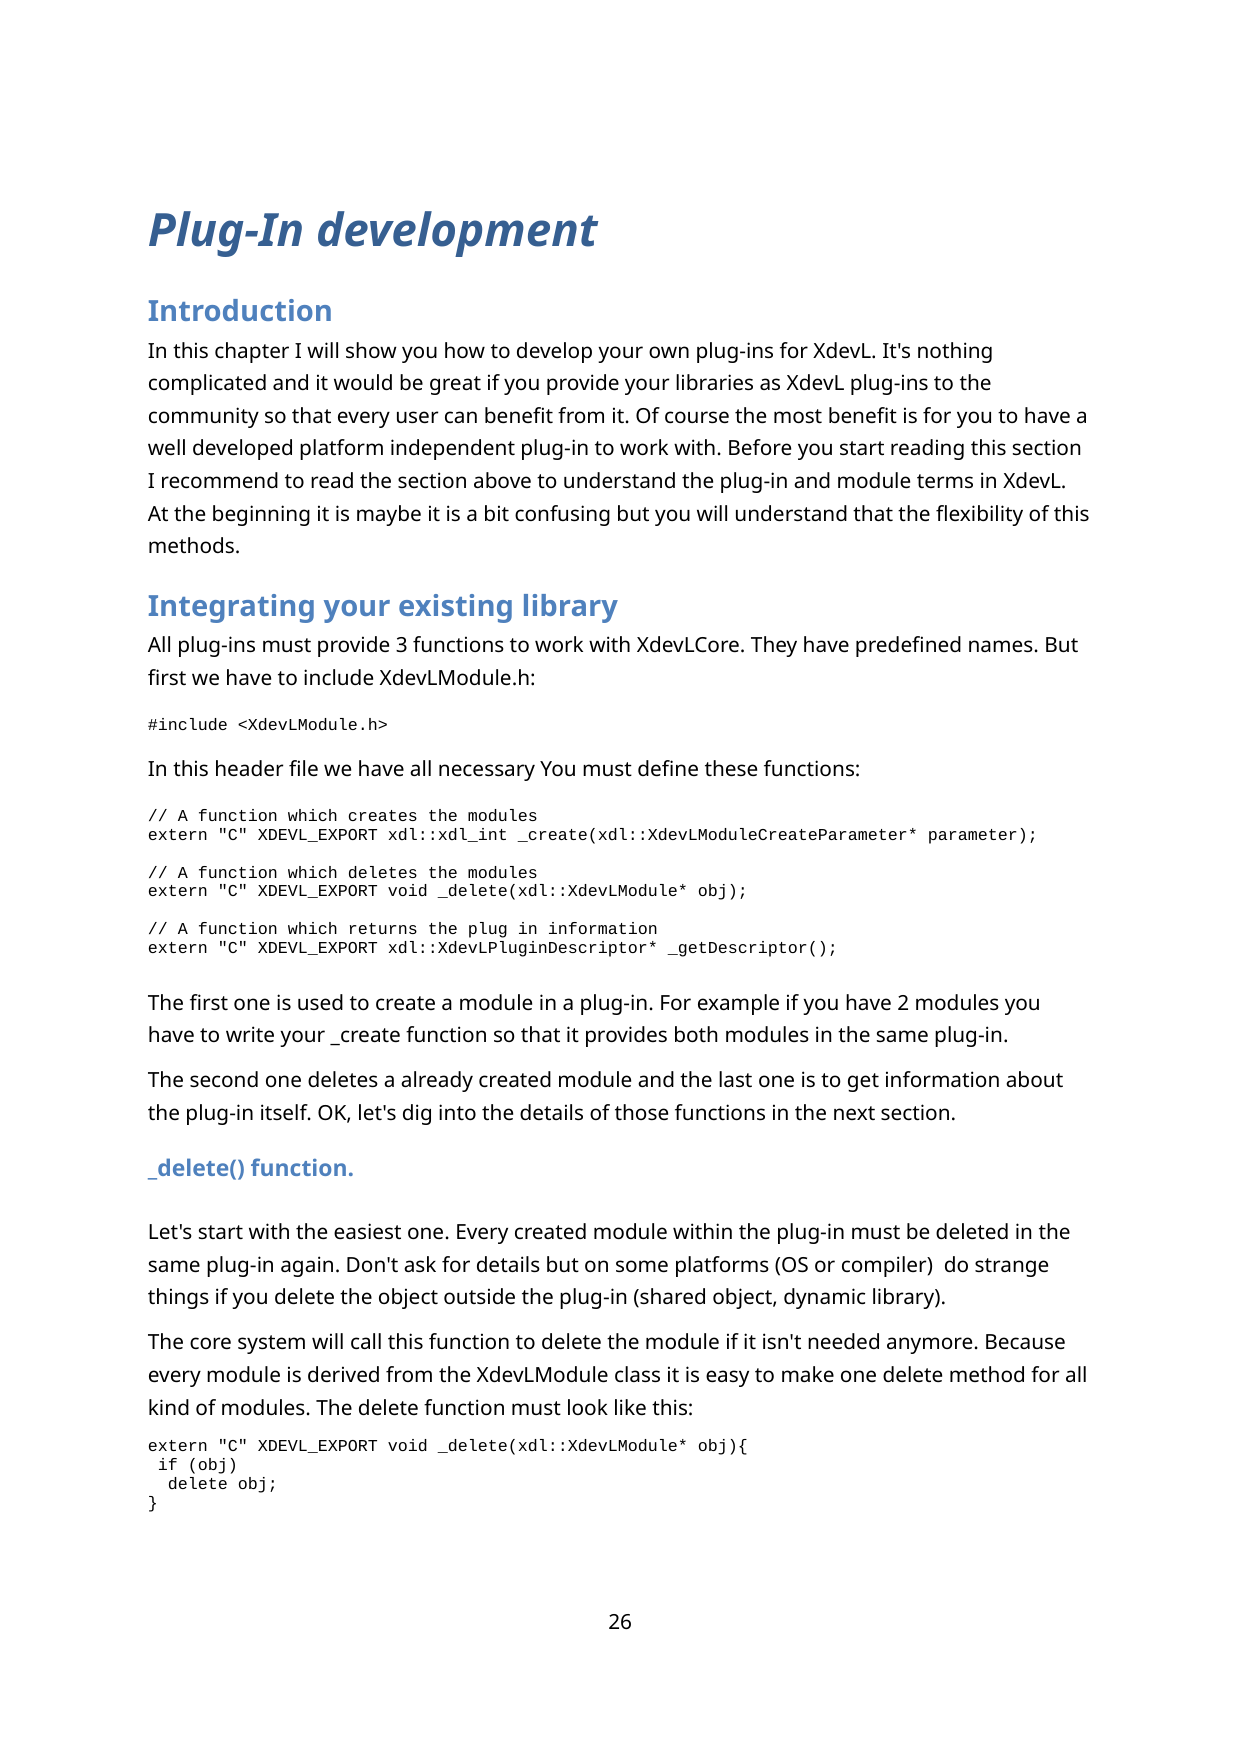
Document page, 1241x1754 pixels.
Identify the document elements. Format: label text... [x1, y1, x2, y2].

subtitle Introduction [148, 290, 1092, 330]
text extern "C" XDEVL_EXPORT void _delete(xdl::XdevLModule* obj); [148, 883, 1092, 902]
subtitle Plug-In development [148, 198, 1092, 260]
text delete obj; [148, 1475, 1092, 1494]
text extern "C" XDEVL_EXPORT xdl::xdl_int _create(xdl::XdevLModuleCreateParameter* parameter); [148, 826, 1092, 845]
text The first one is used to create a module in a plug-in. For example if you have 2 modules you have to write your _create function so that it provides both modules in the same plug-in. [148, 988, 1092, 1049]
text All plug-ins must provide 3 functions to work with XdevLCore. They have predefined names. But first we have to include XdevLModule.h: [148, 630, 1092, 691]
text // A function which creates the modules [148, 808, 1092, 826]
text In this chapter I will show you how to develop your own plug-ins for XdevL. It's nothing complicated and it would be great if you provide your libraries as XdevL plug-ins to the community so that every user can benefit from it. Of course the most benefit is for you to have a well developed platform independent plug-in to work with. Before you start reading this section I recommend to read the section above to understand the plug-in and module terms in XdevL. At the beginning it is maybe it is a bit confusing but you will understand that the flexibility of this methods. [148, 336, 1092, 560]
text extern "C" XDEVL_EXPORT void _delete(xdl::XdevLModule* obj){ if (obj) [148, 1438, 1092, 1475]
subtitle Integrating your existing library [148, 585, 1092, 624]
text Let's start with the easiest one. Every created module within the plug-in must be deleted in the same plug-in again. Don't ask for details but on some platforms (OS or compiler) do strange things if you delete the object outside the plug-in (shared object, dynamic library). [148, 1217, 1092, 1311]
text // A function which deletes the modules [148, 864, 1092, 883]
text #include <XdevLModule.h> [148, 716, 1092, 735]
text extern "C" XDEVL_EXPORT xdl::XdevLPluginDescriptor* _getDescriptor(); [148, 939, 1092, 958]
text The core system will call this function to delete the module if it isn't needed anymore. Because every module is derived from the XdevLModule class it is easy to make one delete method for all kind of modules. The delete function must look like this: [148, 1327, 1092, 1421]
subtitle _delete() function. [148, 1152, 1092, 1183]
text In this header file we have all necessary You must define these functions: [148, 754, 1092, 783]
text } [148, 1494, 1092, 1513]
text // A function which returns the plug in information [148, 921, 1092, 939]
text The second one deletes a already created module and the last one is to get information about the plug-in itself. OK, let's dig into the details of those functions in the next section. [148, 1066, 1092, 1127]
